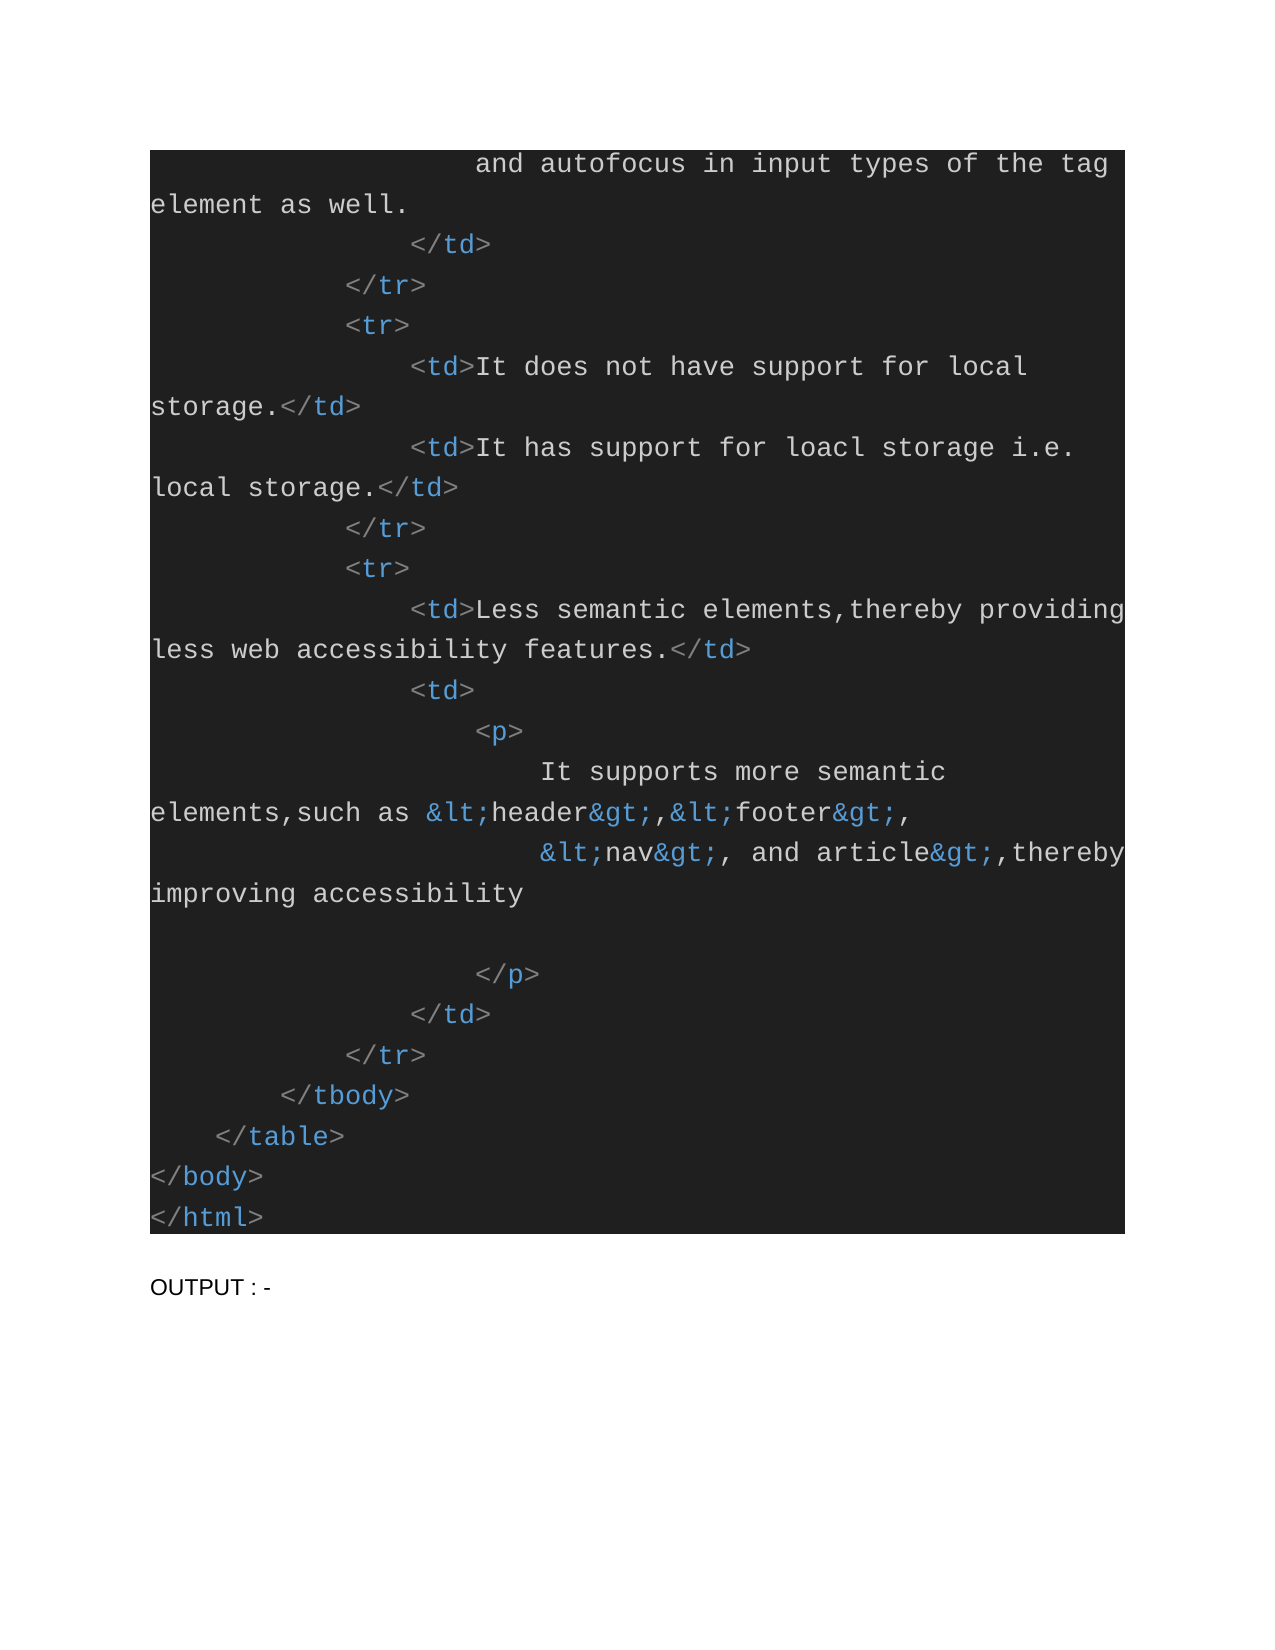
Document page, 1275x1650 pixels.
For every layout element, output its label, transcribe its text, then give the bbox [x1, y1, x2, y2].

text OUTPUT : - [150, 1274, 1125, 1301]
text <td>It does not have support for local storage.</td> [150, 353, 1125, 424]
text <td>Less semantic elements,thereby providing less web accessibility features.</td> [150, 596, 1125, 667]
text </p> [150, 960, 1125, 991]
text It supports more semantic elements,such as &lt;header&gt;,&lt;footer&gt;, [150, 758, 1125, 829]
text and autofocus in input types of the tag element as well. [150, 150, 1125, 221]
text </table> [150, 1122, 1125, 1153]
text </tbody> [150, 1082, 1125, 1113]
text &lt;nav&gt;, and article&gt;,thereby improving accessibility [150, 839, 1125, 910]
text <td> [150, 677, 1125, 707]
text </tr> [150, 272, 1125, 302]
text </td> [150, 231, 1125, 262]
text </body> [150, 1163, 1125, 1194]
text </html> [150, 1203, 1125, 1234]
text </tr> [150, 515, 1125, 545]
text <tr> [150, 312, 1125, 343]
text </td> [150, 1001, 1125, 1032]
text </tr> [150, 1041, 1125, 1072]
text <p> [150, 717, 1125, 748]
text <td>It has support for loacl storage i.e. local storage.</td> [150, 434, 1125, 505]
text <tr> [150, 555, 1125, 586]
